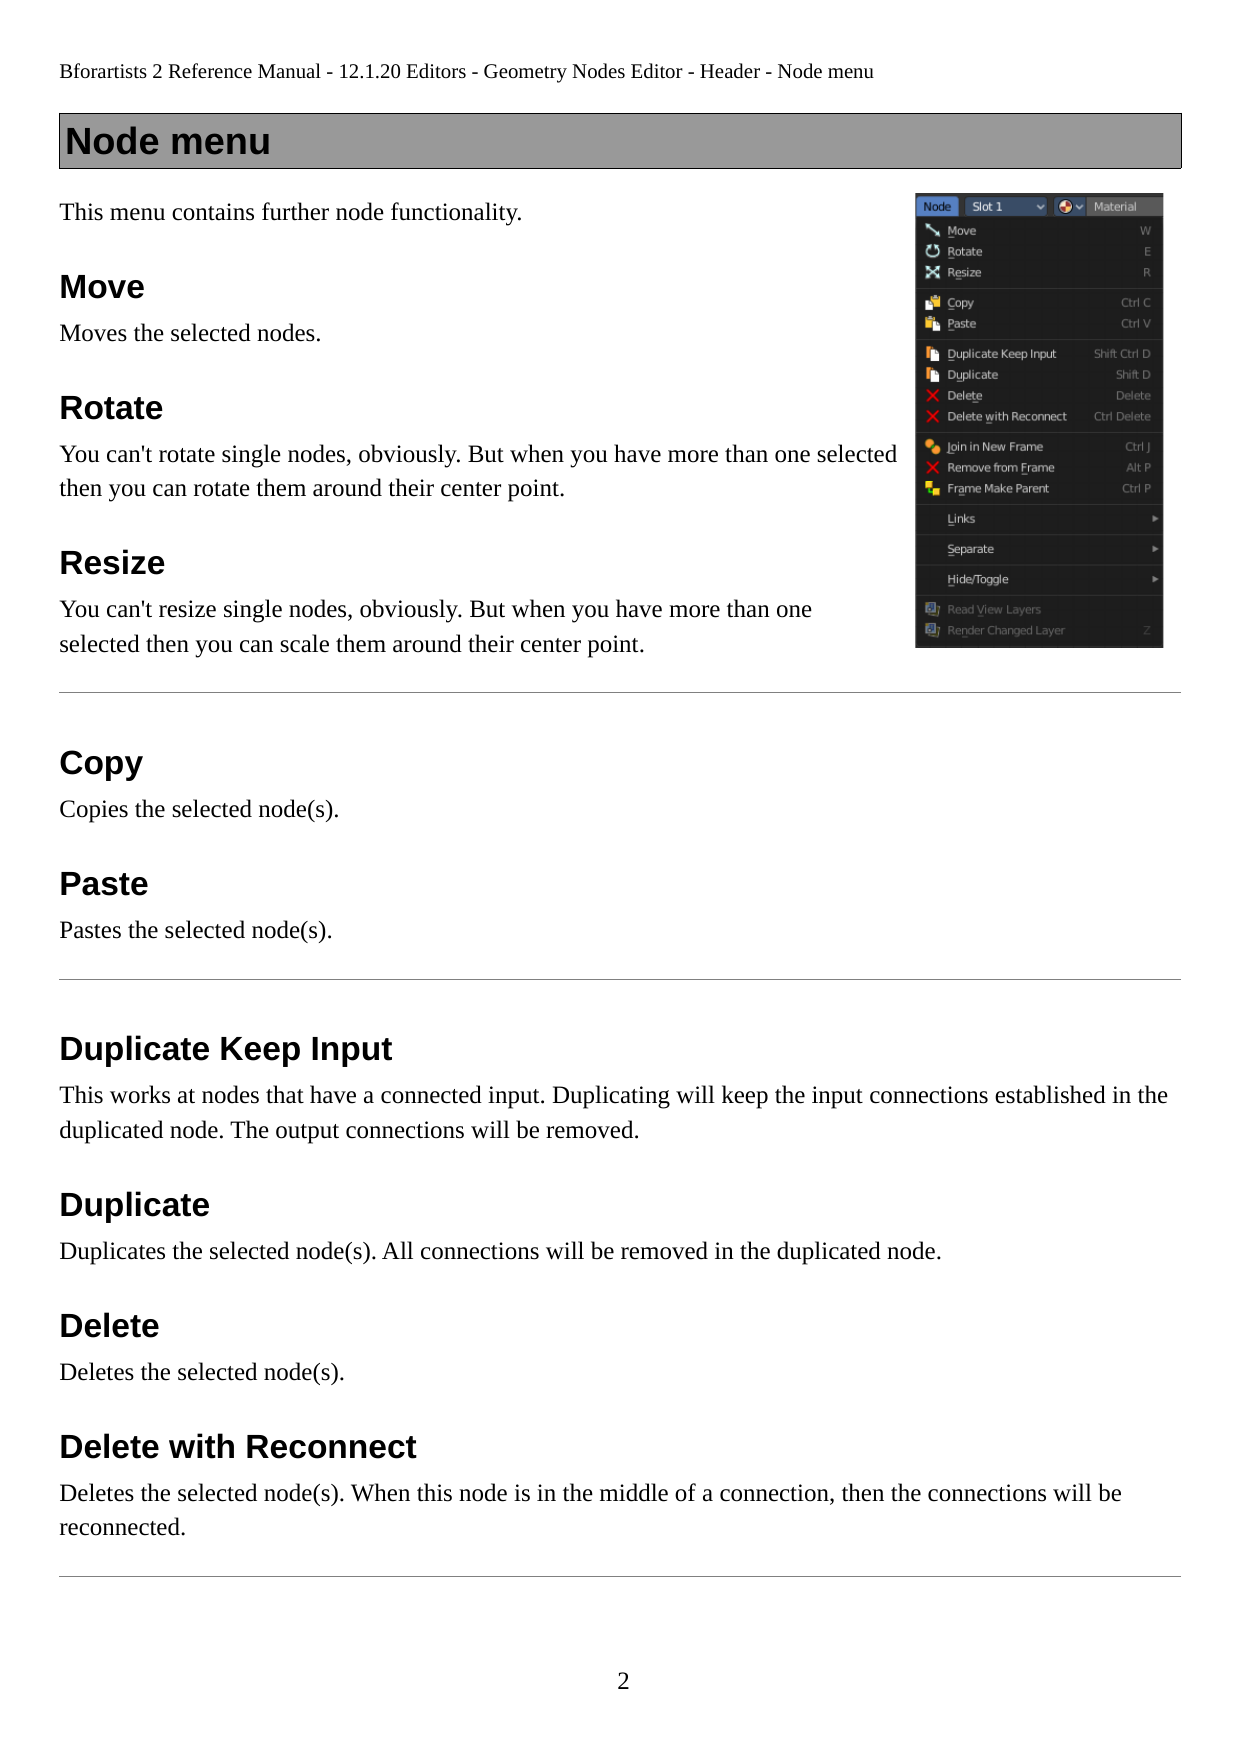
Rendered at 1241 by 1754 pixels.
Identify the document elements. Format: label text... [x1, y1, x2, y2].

subtitle Rotate [59, 388, 915, 426]
text Moves the selected nodes. [59, 318, 915, 346]
subtitle [1164, 543, 1181, 582]
subtitle [1164, 267, 1181, 305]
subtitle Duplicate [59, 1184, 1181, 1223]
text Copies the selected node(s). [59, 794, 1181, 823]
text Pastes the selected node(s). [59, 915, 1181, 944]
picture [915, 193, 1164, 648]
text This works at nodes that have a connected input. Duplicating will keep the input connections established in the duplicated node. The output connections will be removed. [59, 1080, 1181, 1143]
text You can't resize single nodes, obviously. But when you have more than one selected then you can scale them around their center point. [59, 594, 1181, 657]
subtitle Resize [59, 543, 915, 582]
text This menu contains further node functionality. [59, 197, 915, 225]
subtitle Move [59, 267, 915, 305]
text Deletes the selected node(s). When this node is in the middle of a connection, then the connections will be reconnected. [59, 1478, 1181, 1541]
subtitle Paste [59, 864, 1181, 902]
table_header Node menu [60, 114, 1181, 168]
subtitle Delete with Reconnect [59, 1427, 1181, 1465]
text Duplicates the selected node(s). All connections will be removed in the duplicated node. [59, 1236, 1181, 1264]
text Deletes the selected node(s). [59, 1357, 1181, 1386]
subtitle Copy [59, 743, 1181, 781]
subtitle Duplicate Keep Input [59, 1029, 1181, 1068]
subtitle [1164, 388, 1181, 426]
subtitle Delete [59, 1306, 1181, 1344]
text You can't rotate single nodes, obviously. But when you have more than one selected then you can rotate them around their center point. [59, 439, 915, 502]
